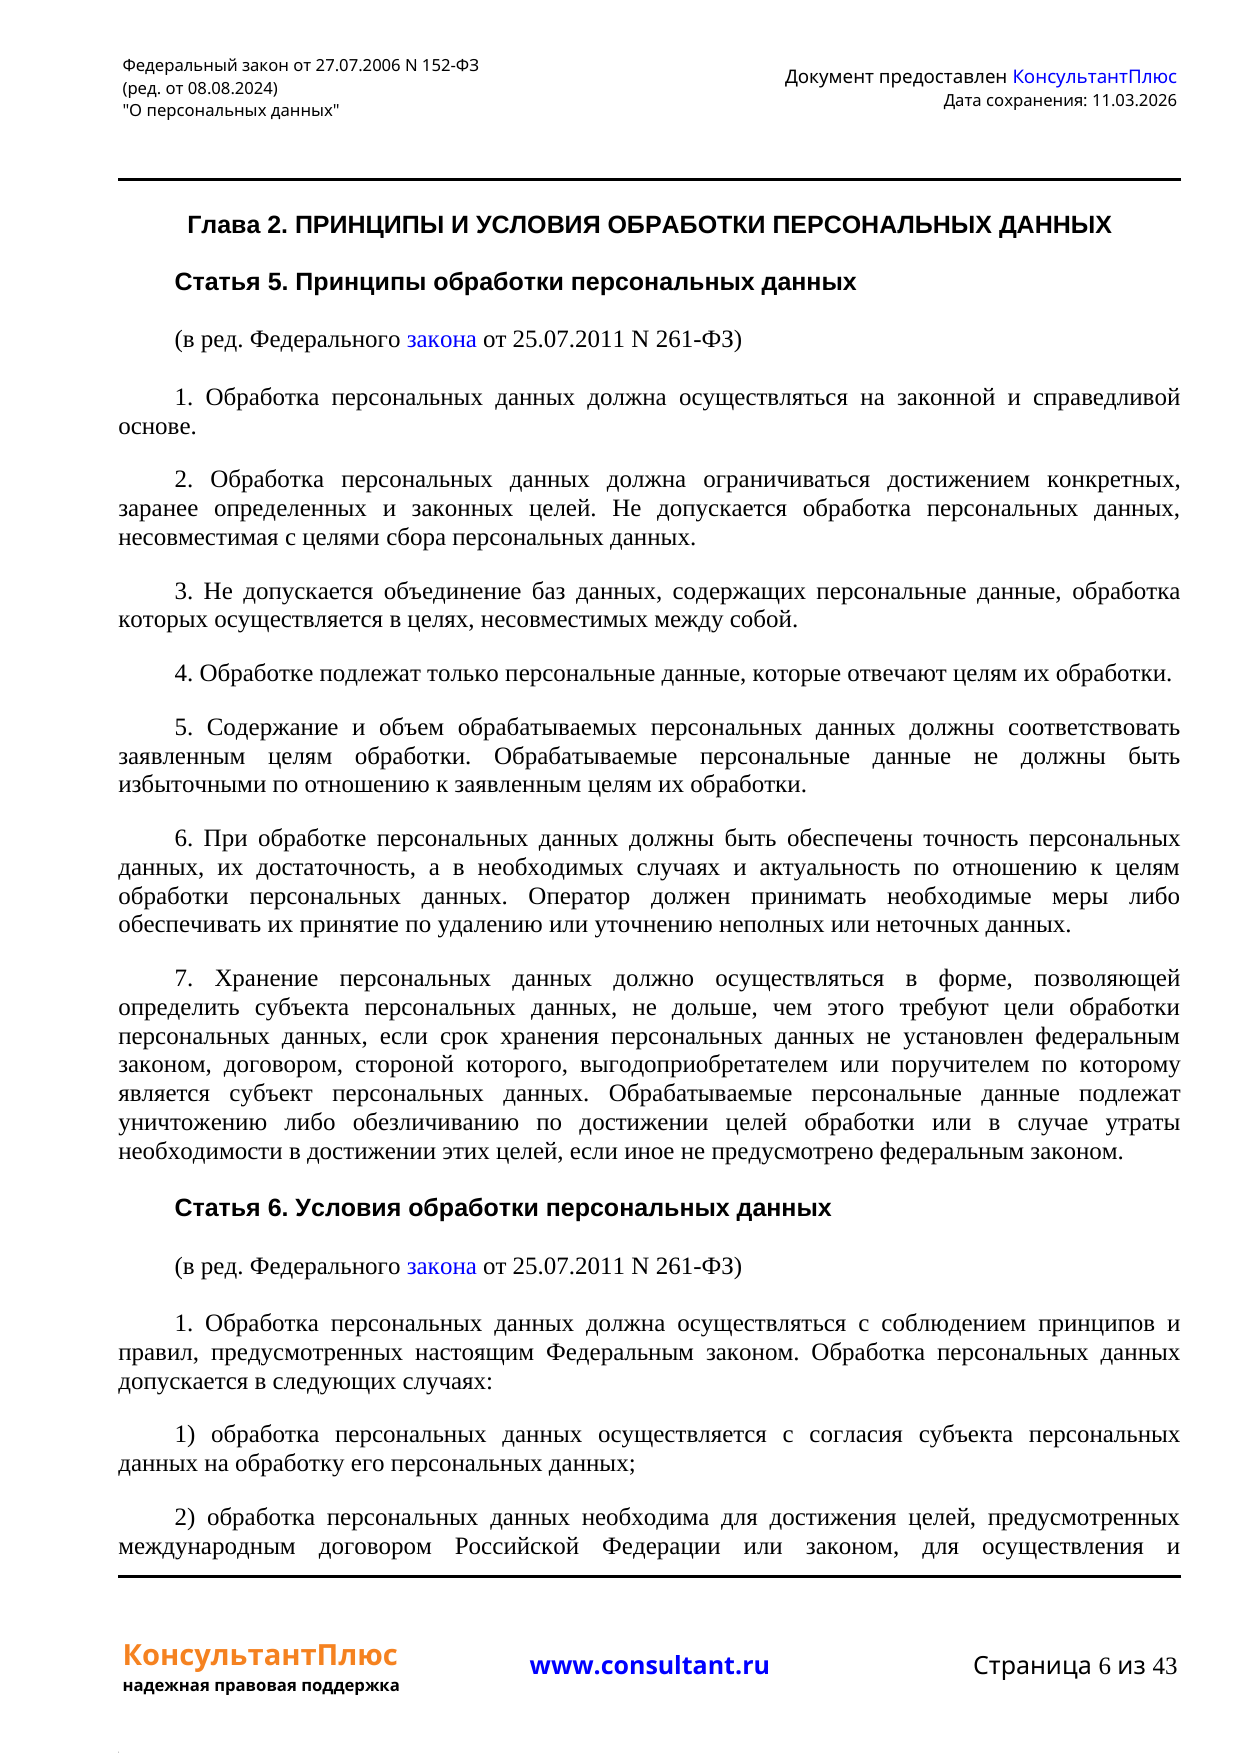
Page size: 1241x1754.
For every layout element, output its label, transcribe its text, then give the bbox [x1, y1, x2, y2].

title Глава 2. ПРИНЦИПЫ И УСЛОВИЯ ОБРАБОТКИ ПЕРСОНАЛЬНЫХ ДАННЫХ [118, 209, 1181, 238]
text 1. Обработка персональных данных должна осуществляться с соблюдением принципов и правил, предусмотренных настоящим Федеральным законом. Обработка персональных данных допускается в следующих случаях: [118, 1308, 1181, 1394]
text (в ред. Федерального закона от 25.07.2011 N 261-ФЗ) [118, 324, 1181, 353]
text 6. При обработке персональных данных должны быть обеспечены точность персональных данных, их достаточность, а в необходимых случаях и актуальность по отношению к целям обработки персональных данных. Оператор должен принимать необходимые меры либо обеспечивать их принятие по удалению или уточнению неполных или неточных данных. [118, 823, 1181, 938]
text 7. Хранение персональных данных должно осуществляться в форме, позволяющей определить субъекта персональных данных, не дольше, чем этого требуют цели обработки персональных данных, если срок хранения персональных данных не установлен федеральным законом, договором, стороной которого, выгодоприобретателем или поручителем по которому является субъект персональных данных. Обрабатываемые персональные данные подлежат уничтожению либо обезличиванию по достижении целей обработки или в случае утраты необходимости в достижении этих целей, если иное не предусмотрено федеральным законом. [118, 963, 1181, 1164]
title Статья 6. Условия обработки персональных данных [118, 1193, 1181, 1222]
text 5. Содержание и объем обрабатываемых персональных данных должны соответствовать заявленным целям обработки. Обрабатываемые персональные данные не должны быть избыточными по отношению к заявленным целям их обработки. [118, 712, 1181, 798]
text 2. Обработка персональных данных должна ограничиваться достижением конкретных, заранее определенных и законных целей. Не допускается обработка персональных данных, несовместимая с целями сбора персональных данных. [118, 464, 1181, 551]
text 2) обработка персональных данных необходима для достижения целей, предусмотренных международным договором Российской Федерации или законом, для осуществления и [118, 1502, 1181, 1559]
text 1. Обработка персональных данных должна осуществляться на законной и справедливой основе. [118, 382, 1181, 439]
text 1) обработка персональных данных осуществляется с согласия субъекта персональных данных на обработку его персональных данных; [118, 1419, 1181, 1477]
title Статья 5. Принципы обработки персональных данных [118, 267, 1181, 296]
text (в ред. Федерального закона от 25.07.2011 N 261-ФЗ) [118, 1251, 1181, 1279]
text 4. Обработке подлежат только персональные данные, которые отвечают целям их обработки. [118, 658, 1181, 687]
text 3. Не допускается объединение баз данных, содержащих персональные данные, обработка которых осуществляется в целях, несовместимых между собой. [118, 576, 1181, 633]
